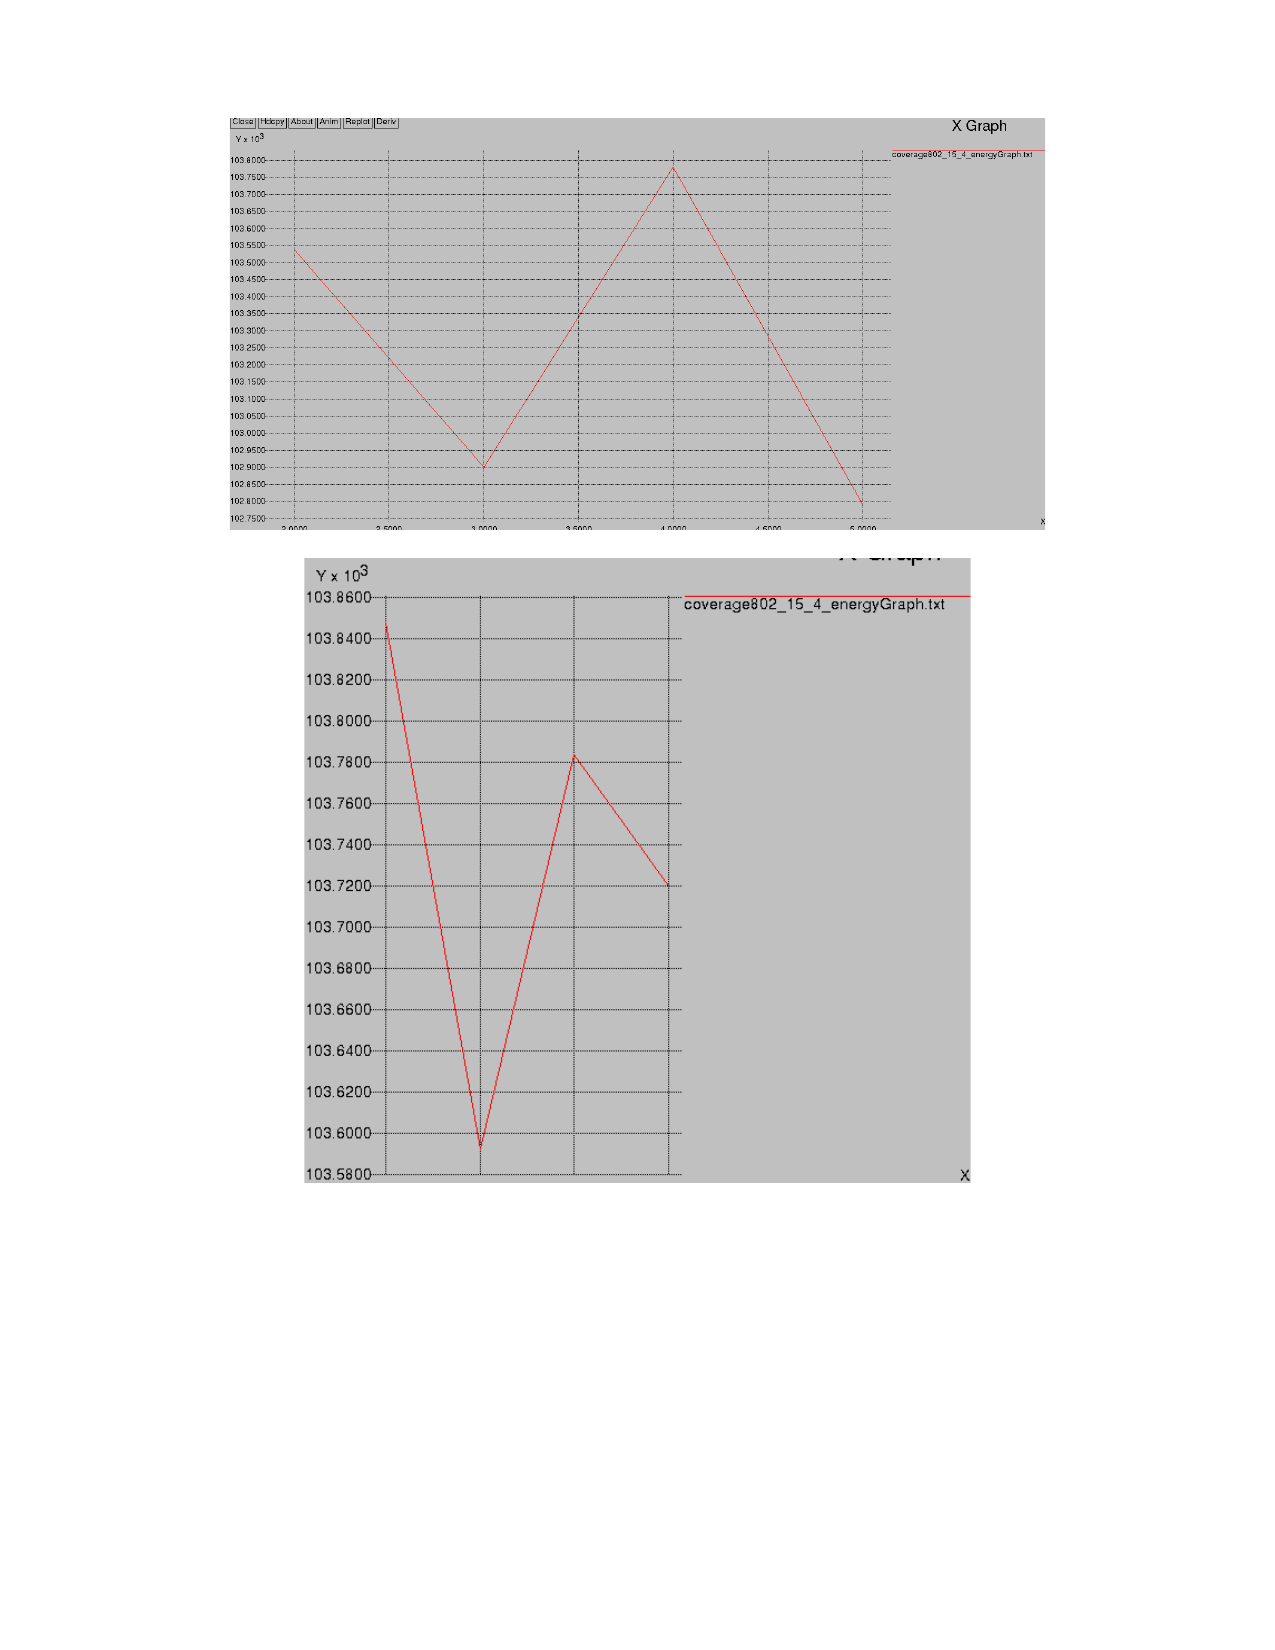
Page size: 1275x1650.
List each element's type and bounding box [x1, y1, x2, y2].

picture [229, 118, 1046, 530]
picture [304, 558, 971, 1183]
